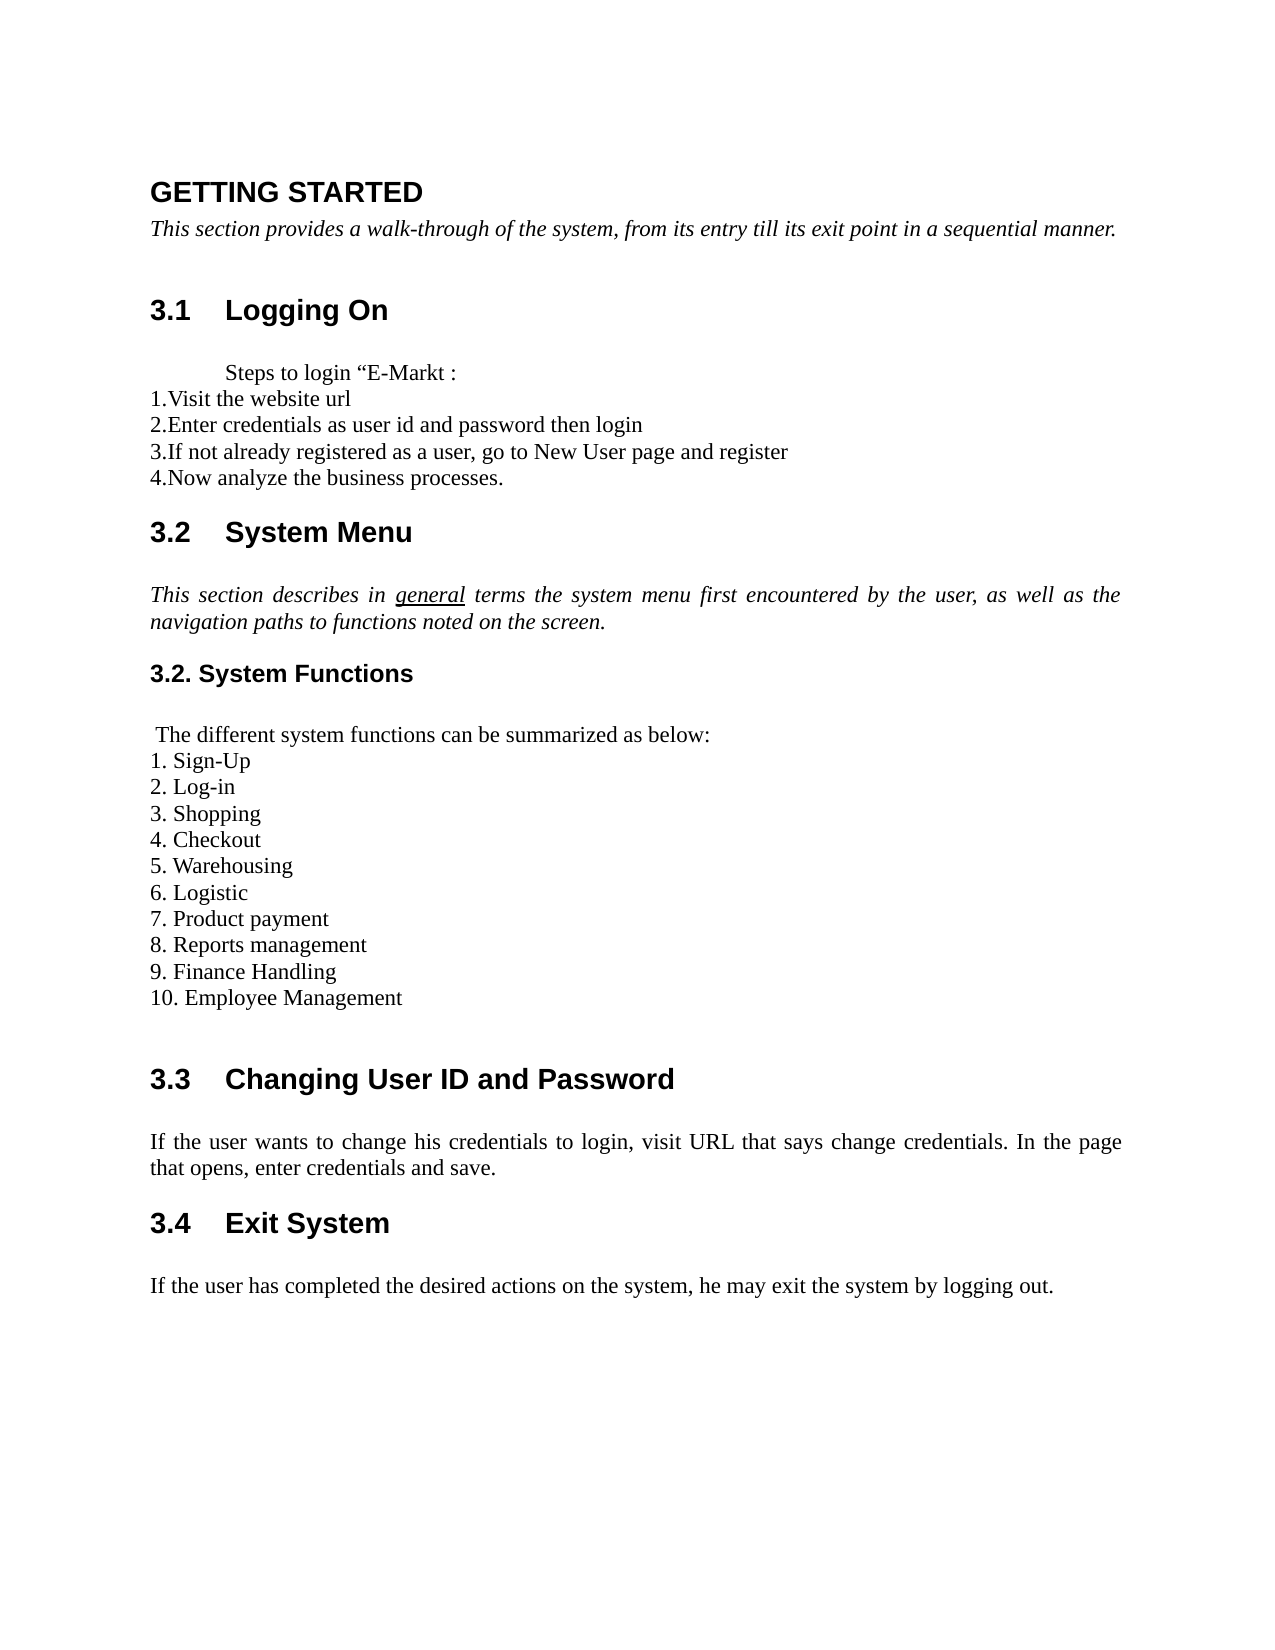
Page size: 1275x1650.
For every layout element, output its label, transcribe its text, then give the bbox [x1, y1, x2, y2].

text 6. Logistic [150, 879, 1125, 905]
list Now analyze the business processes. [150, 464, 1125, 490]
text Steps to login “E-Markt : [150, 359, 1125, 385]
text If the user has completed the desired actions on the system, he may exit the system by logging out. [150, 1272, 1125, 1298]
subtitle GETTING STARTED [150, 175, 1125, 208]
text 8. Reports management [150, 931, 1125, 958]
list Enter credentials as user id and password then login [150, 411, 1125, 438]
text 5. Warehousing [150, 852, 1125, 879]
text 1. Sign-Up [150, 747, 1125, 773]
list If not already registered as a user, go to New User page and register [150, 438, 1125, 464]
text 7. Product payment [150, 905, 1125, 931]
text 9. Finance Handling [150, 958, 1125, 984]
text This section provides a walk-through of the system, from its entry till its exit point in a sequential manner. [150, 215, 1125, 241]
text If the user wants to change his credentials to login, visit URL that says change credentials. In the page that opens, enter credentials and save. [150, 1128, 1125, 1181]
list Visit the website url [150, 385, 1125, 411]
text 4. Checkout [150, 826, 1125, 852]
text 3. Shopping [150, 800, 1125, 826]
subtitle 3.3 Changing User ID and Password [150, 1062, 1125, 1095]
text This section describes in general terms the system menu first encountered by the user, as well as the navigation paths to functions noted on the screen. [150, 582, 1125, 634]
subtitle 3.1 Logging On [150, 292, 1125, 326]
text The different system functions can be summarized as below: [150, 721, 1125, 747]
text 10. Employee Management [150, 984, 1125, 1011]
subtitle 3.2 System Menu [150, 515, 1125, 549]
text 2. Log-in [150, 773, 1125, 800]
subtitle 3.4 Exit System [150, 1206, 1125, 1239]
subtitle 3.2. System Functions [150, 659, 1125, 688]
